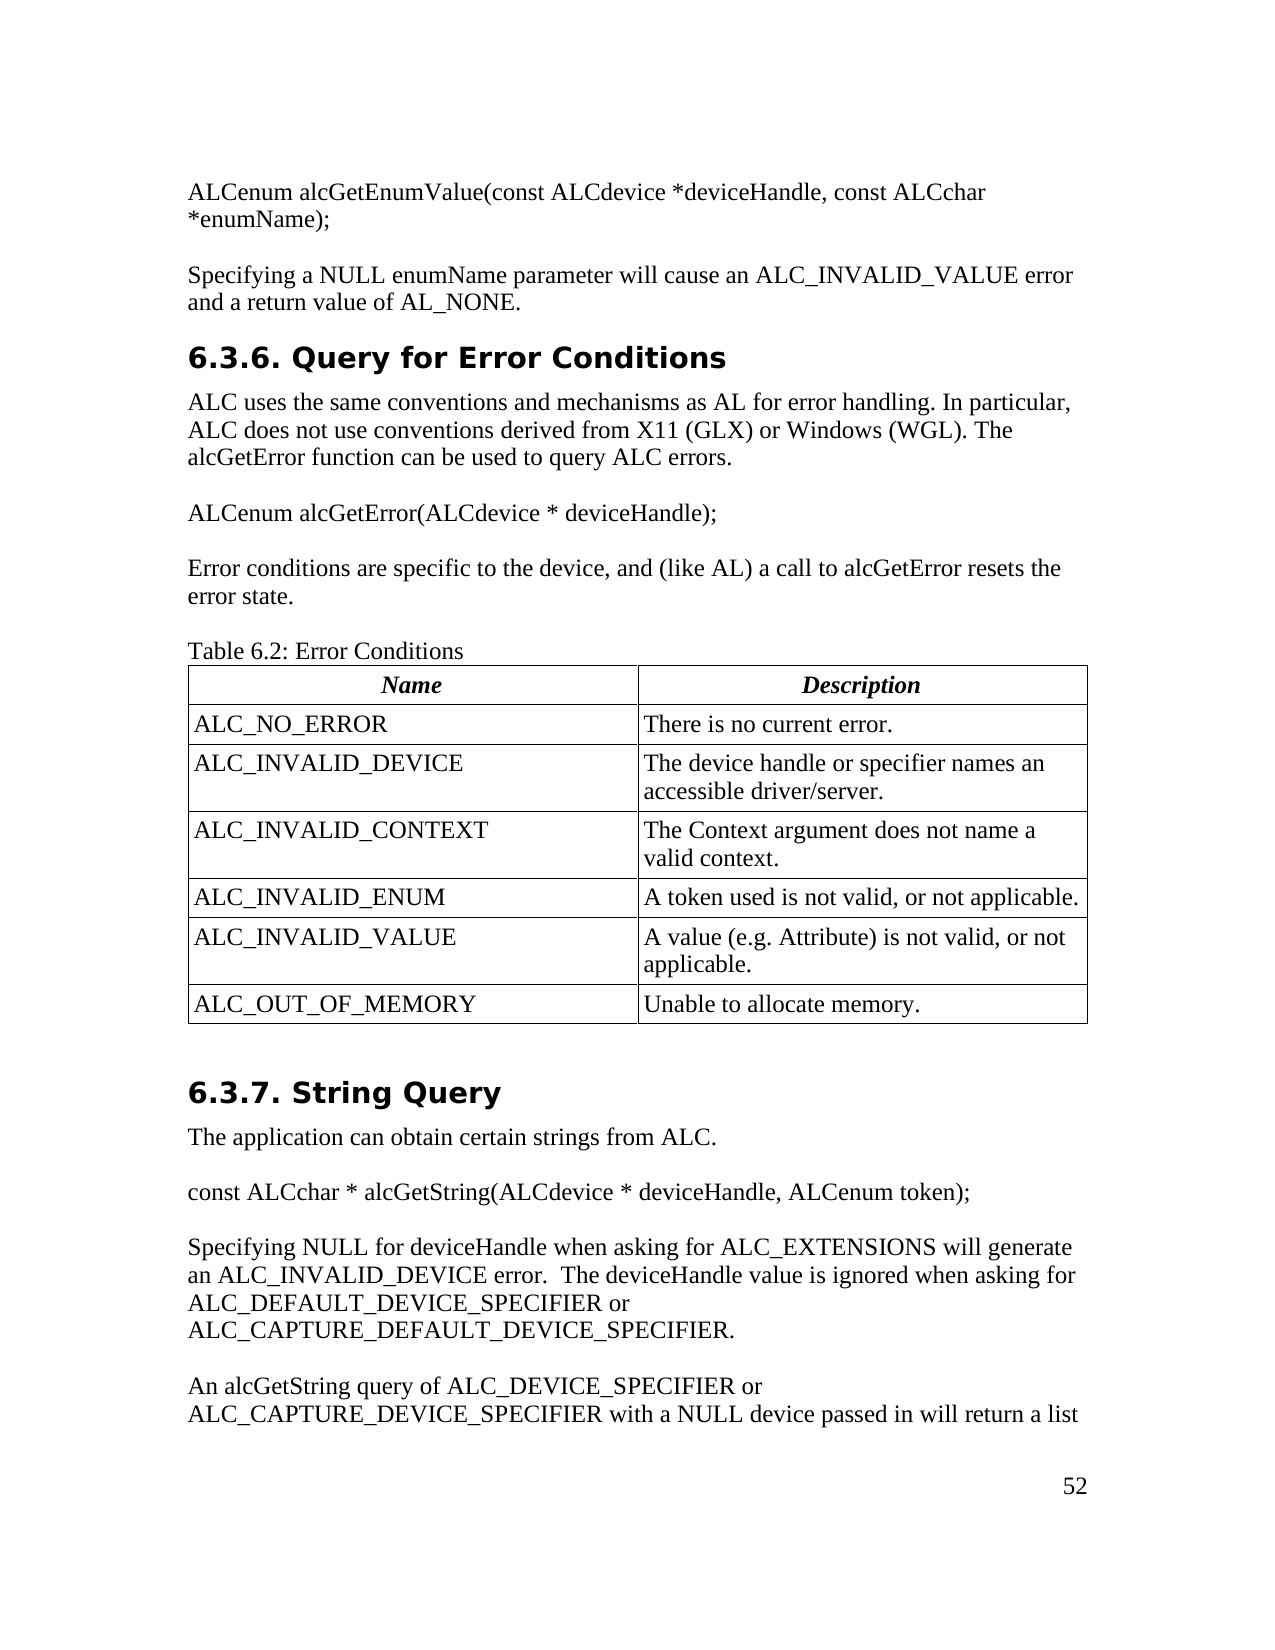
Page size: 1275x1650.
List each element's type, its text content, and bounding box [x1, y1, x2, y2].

table_cell There is no current error. [639, 705, 1087, 744]
text Specifying a NULL enumName parameter will cause an ALC_INVALID_VALUE error and a return value of AL_NONE. [187, 261, 1087, 316]
text An alcGetString query of ALC_DEVICE_SPECIFIER or ALC_CAPTURE_DEVICE_SPECIFIER with a NULL device passed in will return a list [187, 1372, 1087, 1427]
table_cell The device handle or specifier names an accessible driver/server. [639, 745, 1087, 811]
text The application can obtain certain strings from ALC. [187, 1123, 1087, 1150]
table_cell ALC_NO_ERROR [189, 705, 637, 744]
table_cell ALC_INVALID_ENUM [189, 879, 637, 917]
table_header Name [189, 666, 637, 704]
subtitle String Query [187, 1076, 1087, 1110]
text const ALCchar * alcGetString(ALCdevice * deviceHandle, ALCenum token); [187, 1178, 1087, 1206]
subtitle Query for Error Conditions [187, 341, 1087, 376]
table_cell Unable to allocate memory. [639, 985, 1087, 1023]
text ALCenum alcGetEnumValue(const ALCdevice *deviceHandle, const ALCchar *enumName); [187, 178, 1087, 233]
table_header Description [639, 666, 1087, 704]
table_cell ALC_OUT_OF_MEMORY [189, 985, 637, 1023]
table_cell ALC_INVALID_CONTEXT [189, 812, 637, 878]
table_cell ALC_INVALID_DEVICE [189, 745, 637, 811]
table_cell ALC_INVALID_VALUE [189, 918, 637, 984]
table_cell A token used is not valid, or not applicable. [639, 879, 1087, 917]
text Error conditions are specific to the device, and (like AL) a call to alcGetError resets the error state. [187, 554, 1087, 610]
text ALCenum alcGetError(ALCdevice * deviceHandle); [187, 499, 1087, 527]
text Specifying NULL for deviceHandle when asking for ALC_EXTENSIONS will generate an ALC_INVALID_DEVICE error. The deviceHandle value is ignored when asking for ALC_DEFAULT_DEVICE_SPECIFIER or ALC_CAPTURE_DEFAULT_DEVICE_SPECIFIER. [187, 1233, 1087, 1344]
table_cell A value (e.g. Attribute) is not valid, or not applicable. [639, 918, 1087, 984]
text ALC uses the same conventions and mechanisms as AL for error handling. In particular, ALC does not use conventions derived from X11 (GLX) or Windows (WGL). The alcGetError function can be used to query ALC errors. [187, 388, 1087, 471]
text Table 6.2: Error Conditions [187, 637, 1087, 665]
table_cell The Context argument does not name a valid context. [639, 812, 1087, 878]
